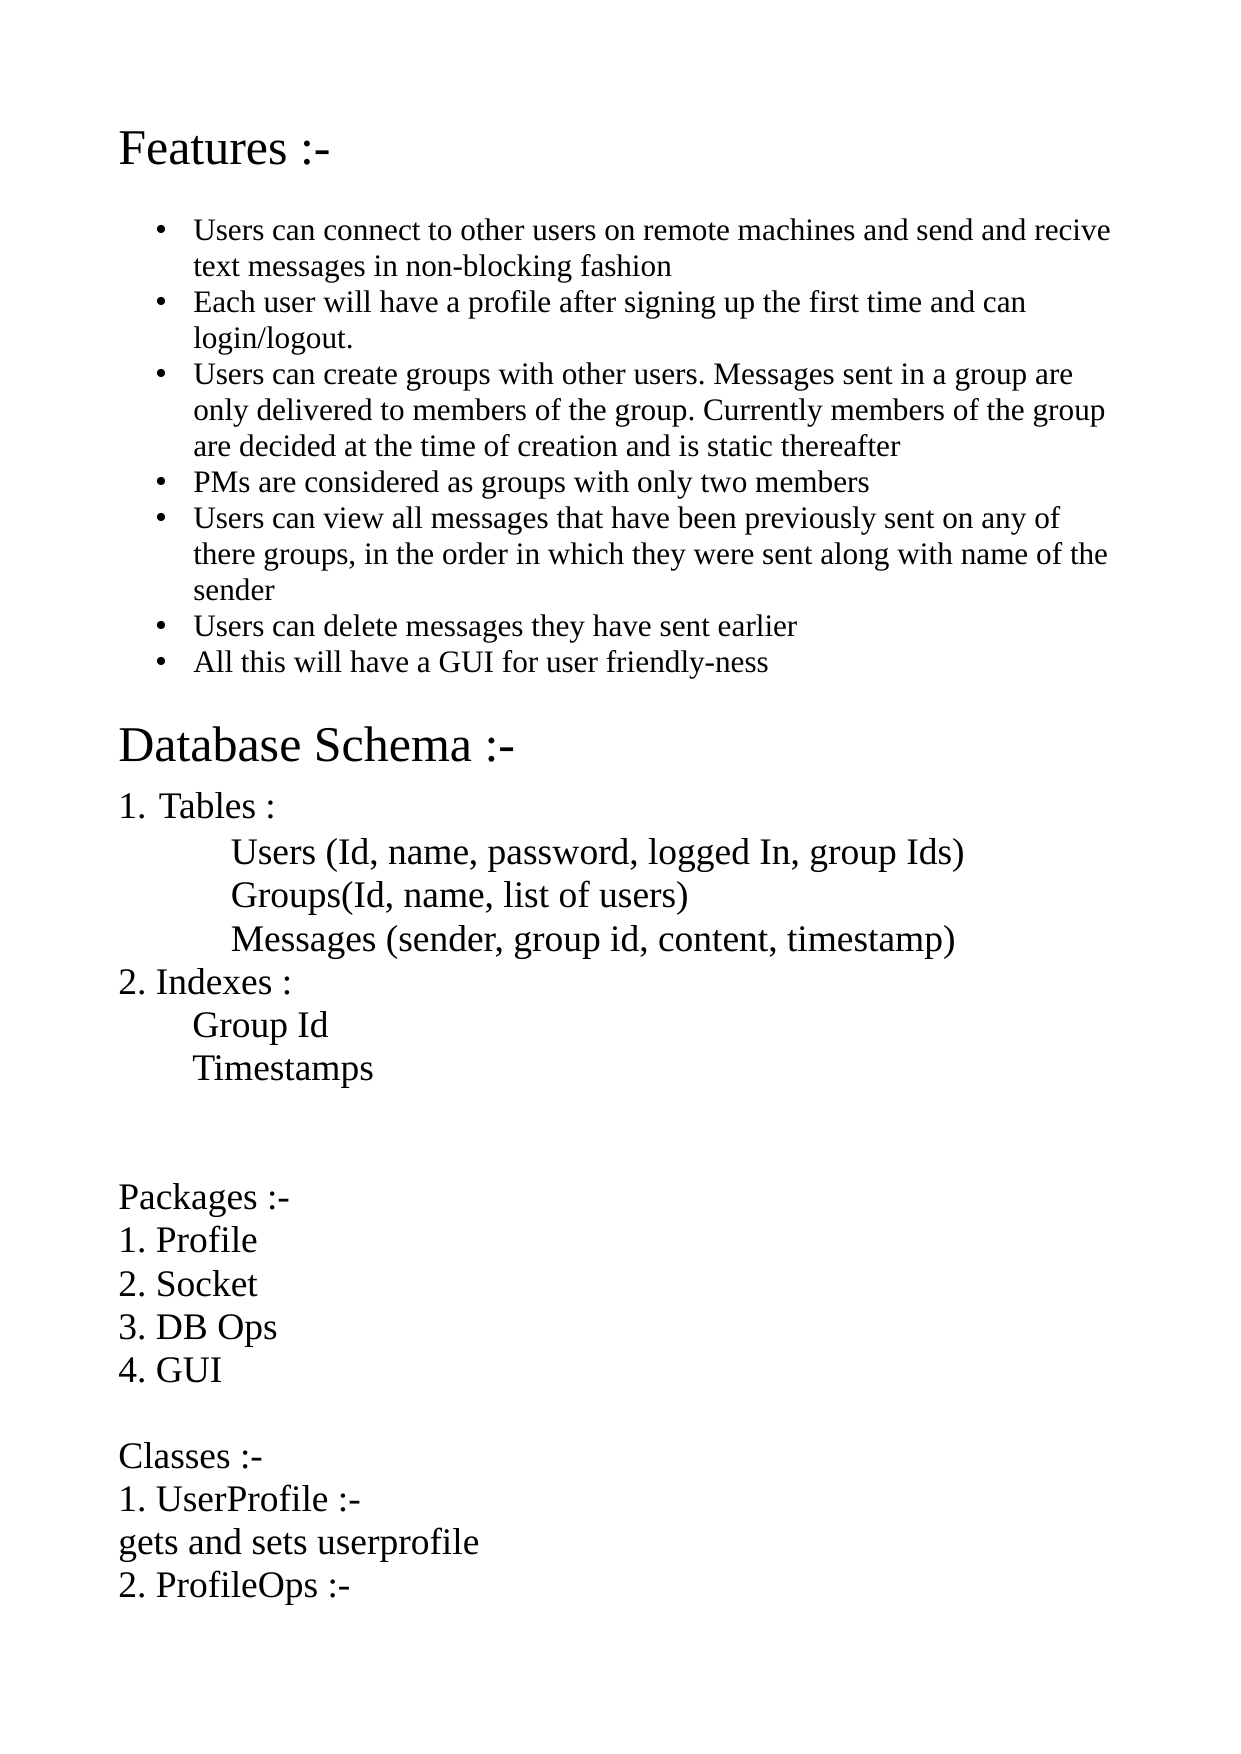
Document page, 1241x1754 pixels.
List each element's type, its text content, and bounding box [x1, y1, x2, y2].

list Users can connect to other users on remote machines and send and recive text messages in non-blocking fashion [156, 212, 1122, 283]
list Groups(Id, name, list of users) [193, 873, 1122, 916]
text 2. Indexes : [118, 959, 1122, 1002]
text 4. GUI [118, 1347, 1122, 1390]
text Classes :- [118, 1433, 1122, 1477]
text 3. DB Ops [118, 1304, 1122, 1347]
text Packages :- [118, 1175, 1122, 1218]
list Users can create groups with other users. Messages sent in a group are only delivered to members of the group. Currently members of the group are decided at the time of creation and is static thereafter [156, 355, 1122, 463]
list Users can delete messages they have sent earlier [156, 607, 1122, 643]
text Database Schema :- [118, 715, 1122, 772]
text Group Id [118, 1002, 1122, 1045]
list Users can view all messages that have been previously sent on any of there groups, in the order in which they were sent along with name of the sender [156, 499, 1122, 607]
list PMs are considered as groups with only two members [156, 463, 1122, 499]
list Messages (sender, group id, content, timestamp) [193, 916, 1122, 959]
list All this will have a GUI for user friendly-ness [156, 643, 1122, 679]
text 1. Profile [118, 1218, 1122, 1261]
text 2. ProfileOps :- [118, 1563, 1122, 1606]
text 1. Tables : [118, 772, 1122, 830]
text 1. UserProfile :- [118, 1477, 1122, 1520]
list Users (Id, name, password, logged In, group Ids) [193, 830, 1122, 873]
text Timestamps [118, 1045, 1122, 1088]
text 2. Socket [118, 1261, 1122, 1304]
text gets and sets userprofile [118, 1520, 1122, 1563]
text Features :- [118, 118, 1122, 176]
list Each user will have a profile after signing up the first time and can login/logout. [156, 283, 1122, 355]
